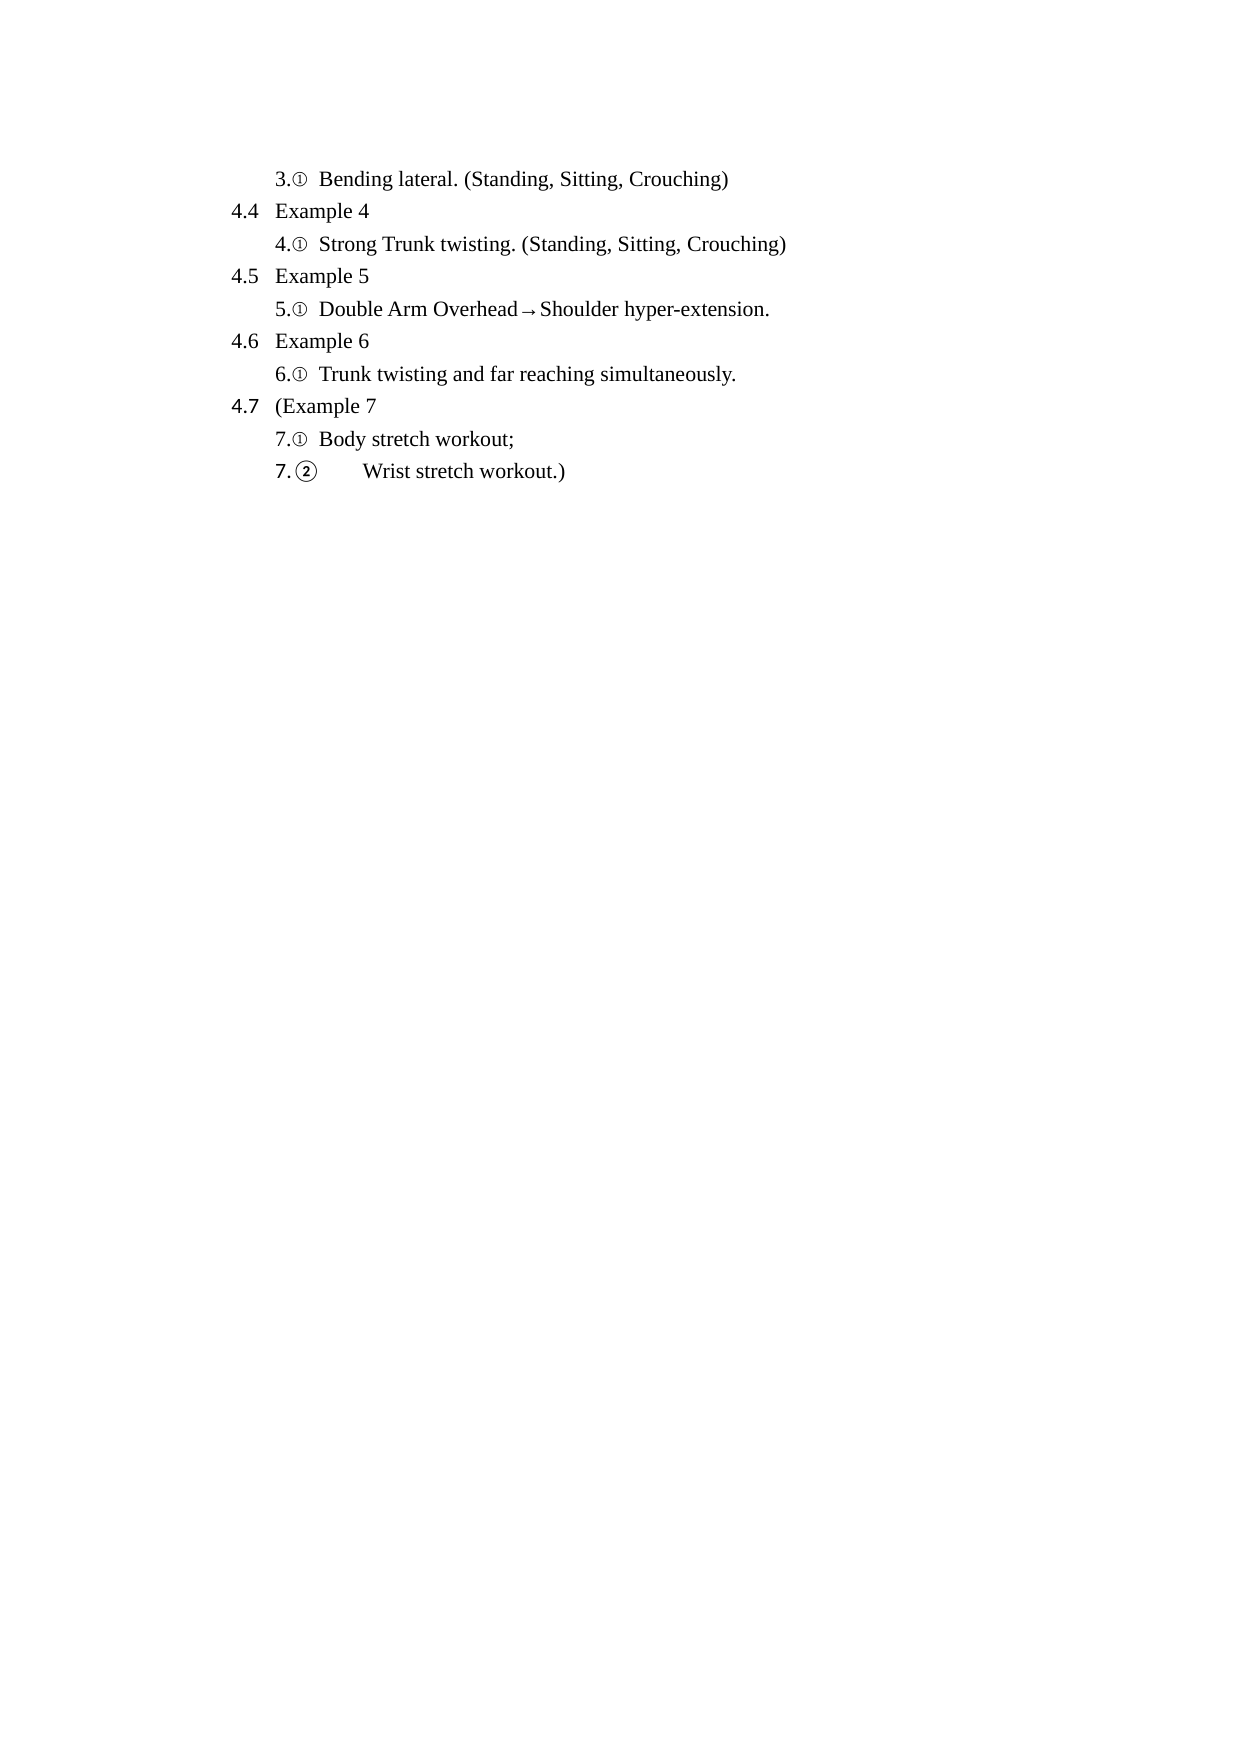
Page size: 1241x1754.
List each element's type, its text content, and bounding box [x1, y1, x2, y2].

list Double Arm Overhead→Shoulder hyper-extension. [275, 292, 1053, 324]
list Body stretch workout; [275, 422, 1053, 454]
list Example 6 [231, 324, 1053, 357]
list (Example 7 [231, 389, 1053, 422]
list Example 4 [231, 194, 1053, 227]
list Strong Trunk twisting. (Standing, Sitting, Crouching) [275, 227, 1053, 259]
list Bending lateral. (Standing, Sitting, Crouching) [275, 162, 1053, 194]
list Example 5 [231, 259, 1053, 292]
list Wrist stretch workout.) [275, 454, 1053, 487]
list Trunk twisting and far reaching simultaneously. [275, 357, 1053, 389]
